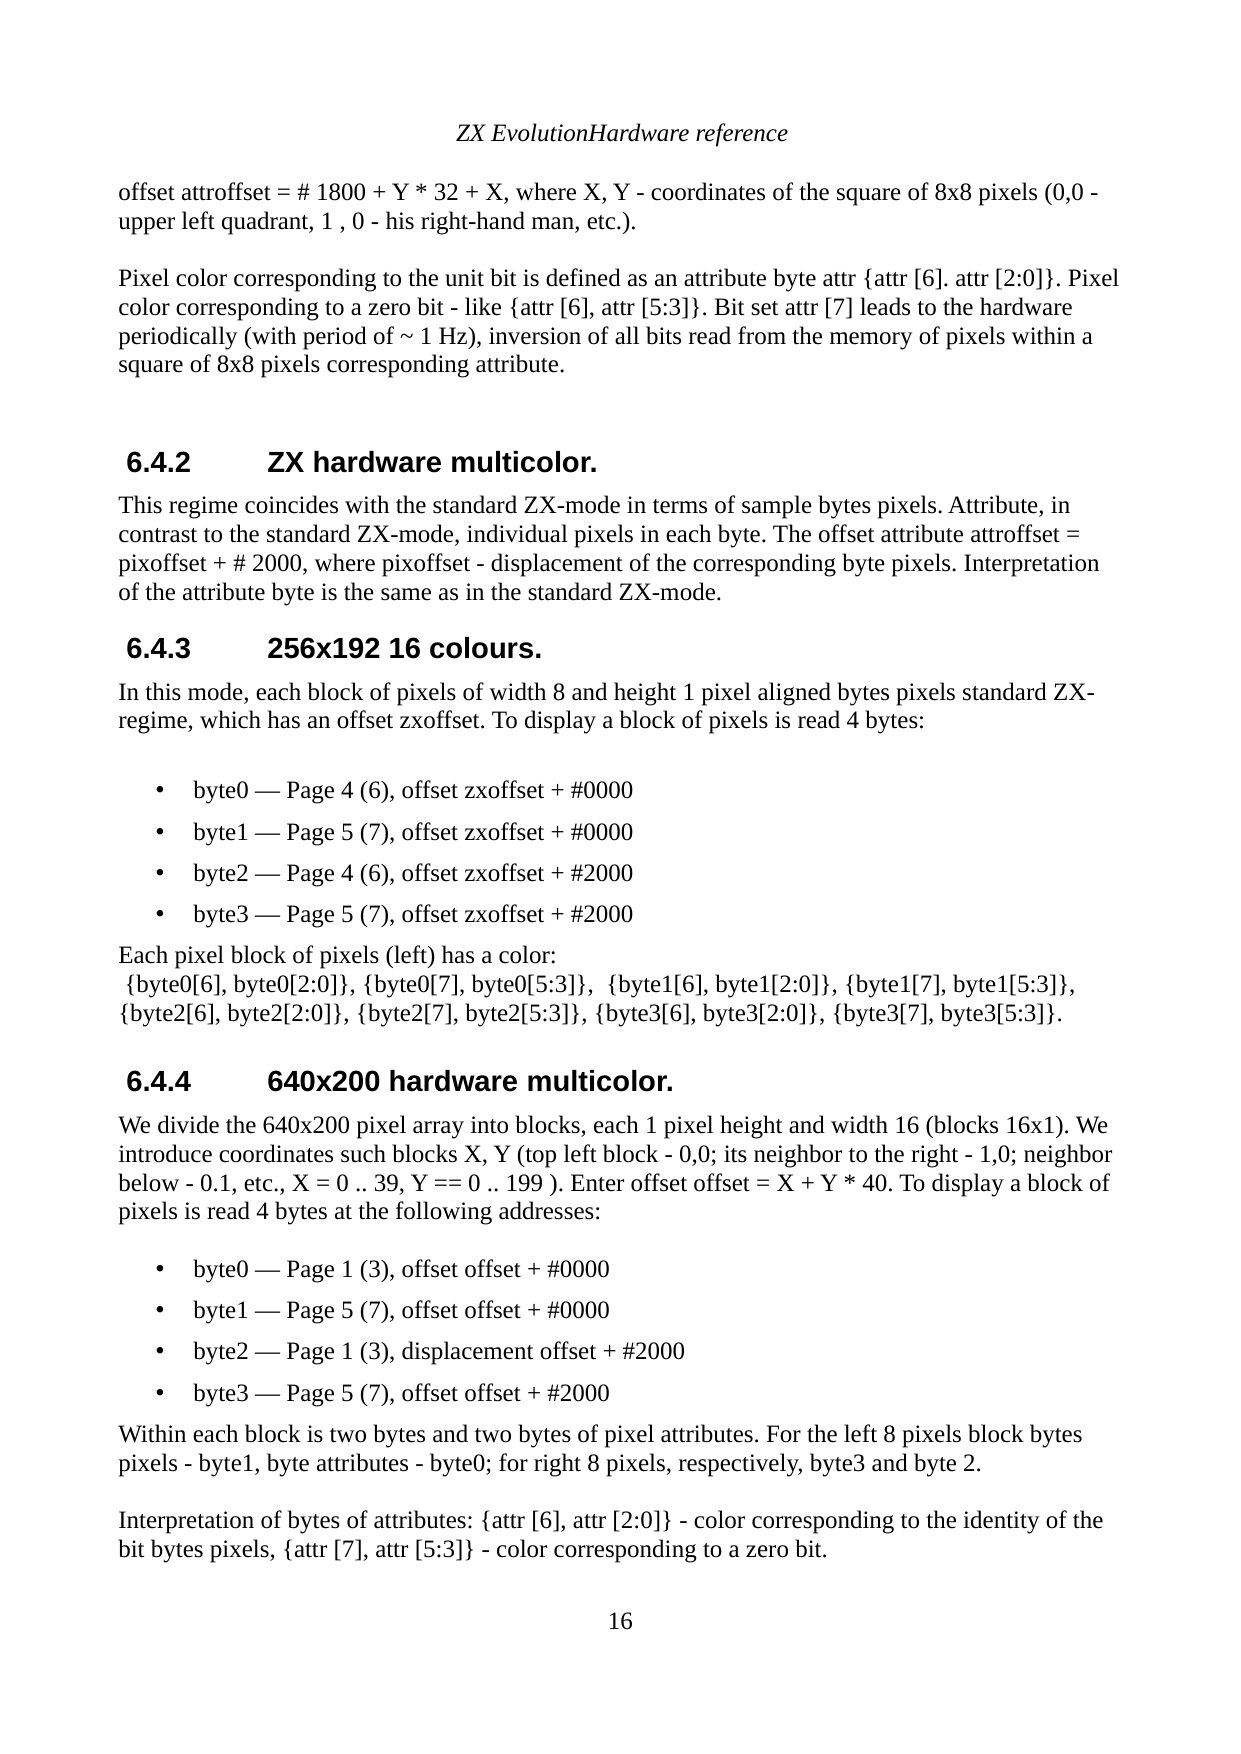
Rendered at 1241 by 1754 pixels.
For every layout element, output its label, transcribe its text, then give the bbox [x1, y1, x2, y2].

list byte3 — Page 5 (7), offset offset + #2000 [156, 1378, 1122, 1406]
text {byte0[6], byte0[2:0]}, {byte0[7], byte0[5:3]}, {byte1[6], byte1[2:0]}, {byte1[7], byte1[5:3]}, {byte2[6], byte2[2:0]}, {byte2[7], byte2[5:3]}, {byte3[6], byte3[2:0]}, {byte3[7], byte3[5:3]}. [118, 969, 1122, 1027]
list byte2 — Page 1 (3), displacement offset + #2000 [156, 1336, 1122, 1365]
text Pixel color corresponding to the unit bit is defined as an attribute byte attr {attr [6]. attr [2:0]}. Pixel color corresponding to a zero bit - like {attr [6], attr [5:3]}. Bit set attr [7] leads to the hardware periodically (with period of ~ 1 Hz), inversion of all bits read from the memory of pixels within a square of 8x8 pixels corresponding attribute. [118, 234, 1122, 378]
subtitle 640x200 hardware multicolor. [118, 1064, 1122, 1098]
subtitle 256x192 16 colours. [118, 631, 1122, 664]
list byte0 — Page 1 (3), offset offset + #0000 [156, 1254, 1122, 1283]
text This regime coincides with the standard ZX-mode in terms of sample bytes pixels. Attribute, in contrast to the standard ZX-mode, individual pixels in each byte. The offset attribute attroffset = pixoffset + # 2000, where pixoffset - displacement of the corresponding byte pixels. Interpretation of the attribute byte is the same as in the standard ZX-mode. [118, 491, 1122, 606]
list byte3 — Page 5 (7), offset zxoffset + #2000 [156, 899, 1122, 928]
text Interpretation of bytes of attributes: {attr [6], attr [2:0]} - color corresponding to the identity of the bit bytes pixels, {attr [7], attr [5:3]} - color corresponding to a zero bit. [118, 1476, 1122, 1563]
text offset attroffset = # 1800 + Y * 32 + X, where X, Y - coordinates of the square of 8x8 pixels (0,0 - upper left quadrant, 1 , 0 - his right-hand man, etc.). [118, 177, 1122, 234]
list byte1 — Page 5 (7), offset offset + #0000 [156, 1295, 1122, 1324]
list byte2 — Page 4 (6), offset zxoffset + #2000 [156, 858, 1122, 887]
text We divide the 640x200 pixel array into blocks, each 1 pixel height and width 16 (blocks 16x1). We introduce coordinates such blocks X, Y (top left block - 0,0; its neighbor to the right - 1,0; neighbor below - 0.1, etc., X = 0 .. 39, Y == 0 .. 199 ). Enter offset offset = X + Y * 40. To display a block of pixels is read 4 bytes at the following addresses: [118, 1110, 1122, 1225]
list byte0 — Page 4 (6), offset zxoffset + #0000 [156, 775, 1122, 804]
text Each pixel block of pixels (left) has a color: [118, 940, 1122, 969]
text Within each block is two bytes and two bytes of pixel attributes. For the left 8 pixels block bytes pixels - byte1, byte attributes - byte0; for right 8 pixels, respectively, byte3 and byte 2. [118, 1419, 1122, 1476]
list byte1 — Page 5 (7), offset zxoffset + #0000 [156, 817, 1122, 845]
text In this mode, each block of pixels of width 8 and height 1 pixel aligned bytes pixels standard ZX-regime, which has an offset zxoffset. To display a block of pixels is read 4 bytes: [118, 677, 1122, 734]
subtitle ZX hardware multicolor. [118, 444, 1122, 478]
